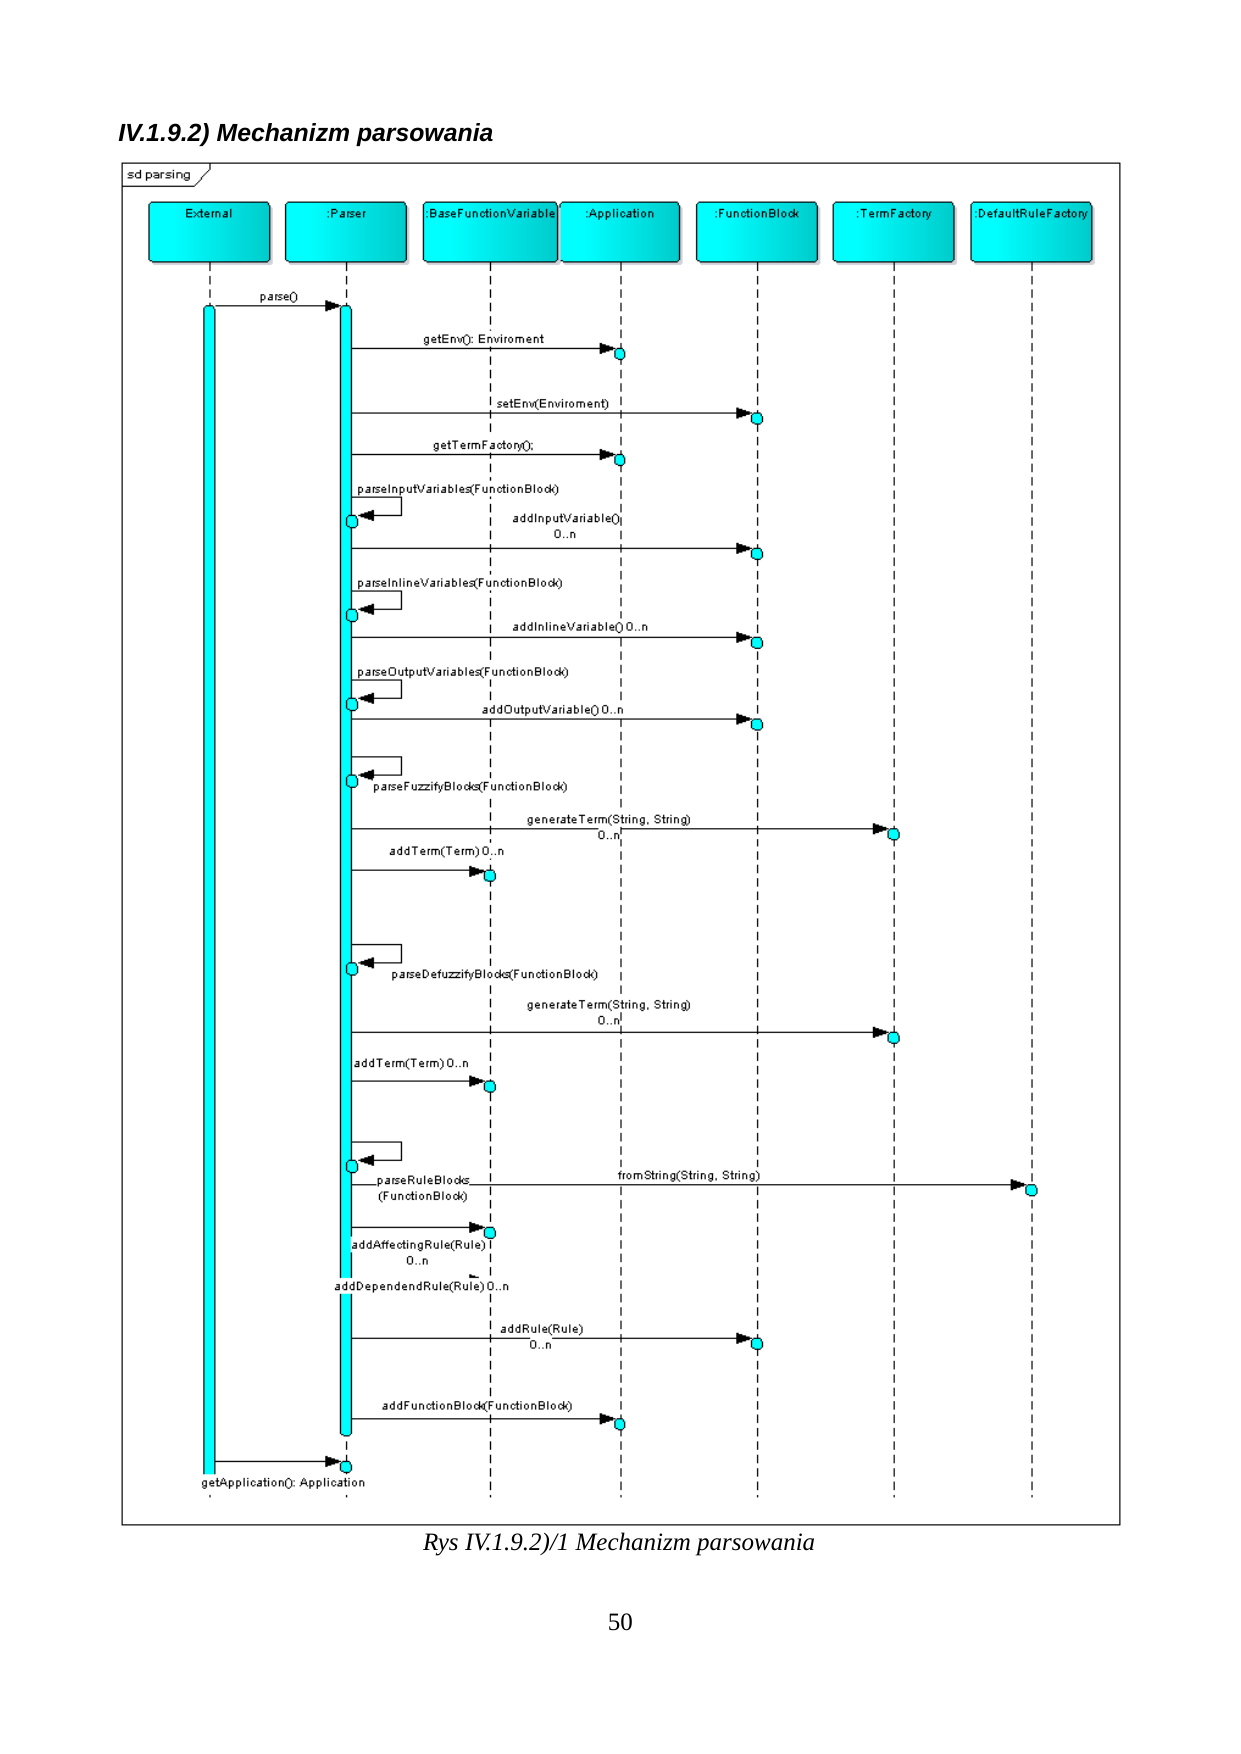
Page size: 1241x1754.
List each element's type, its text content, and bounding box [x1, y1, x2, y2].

picture [118, 159, 1123, 1528]
text Rys IV.1.9.2)/1 Mechanizm parsowania [118, 1528, 1122, 1556]
subtitle Mechanizm parsowania [118, 118, 1122, 147]
